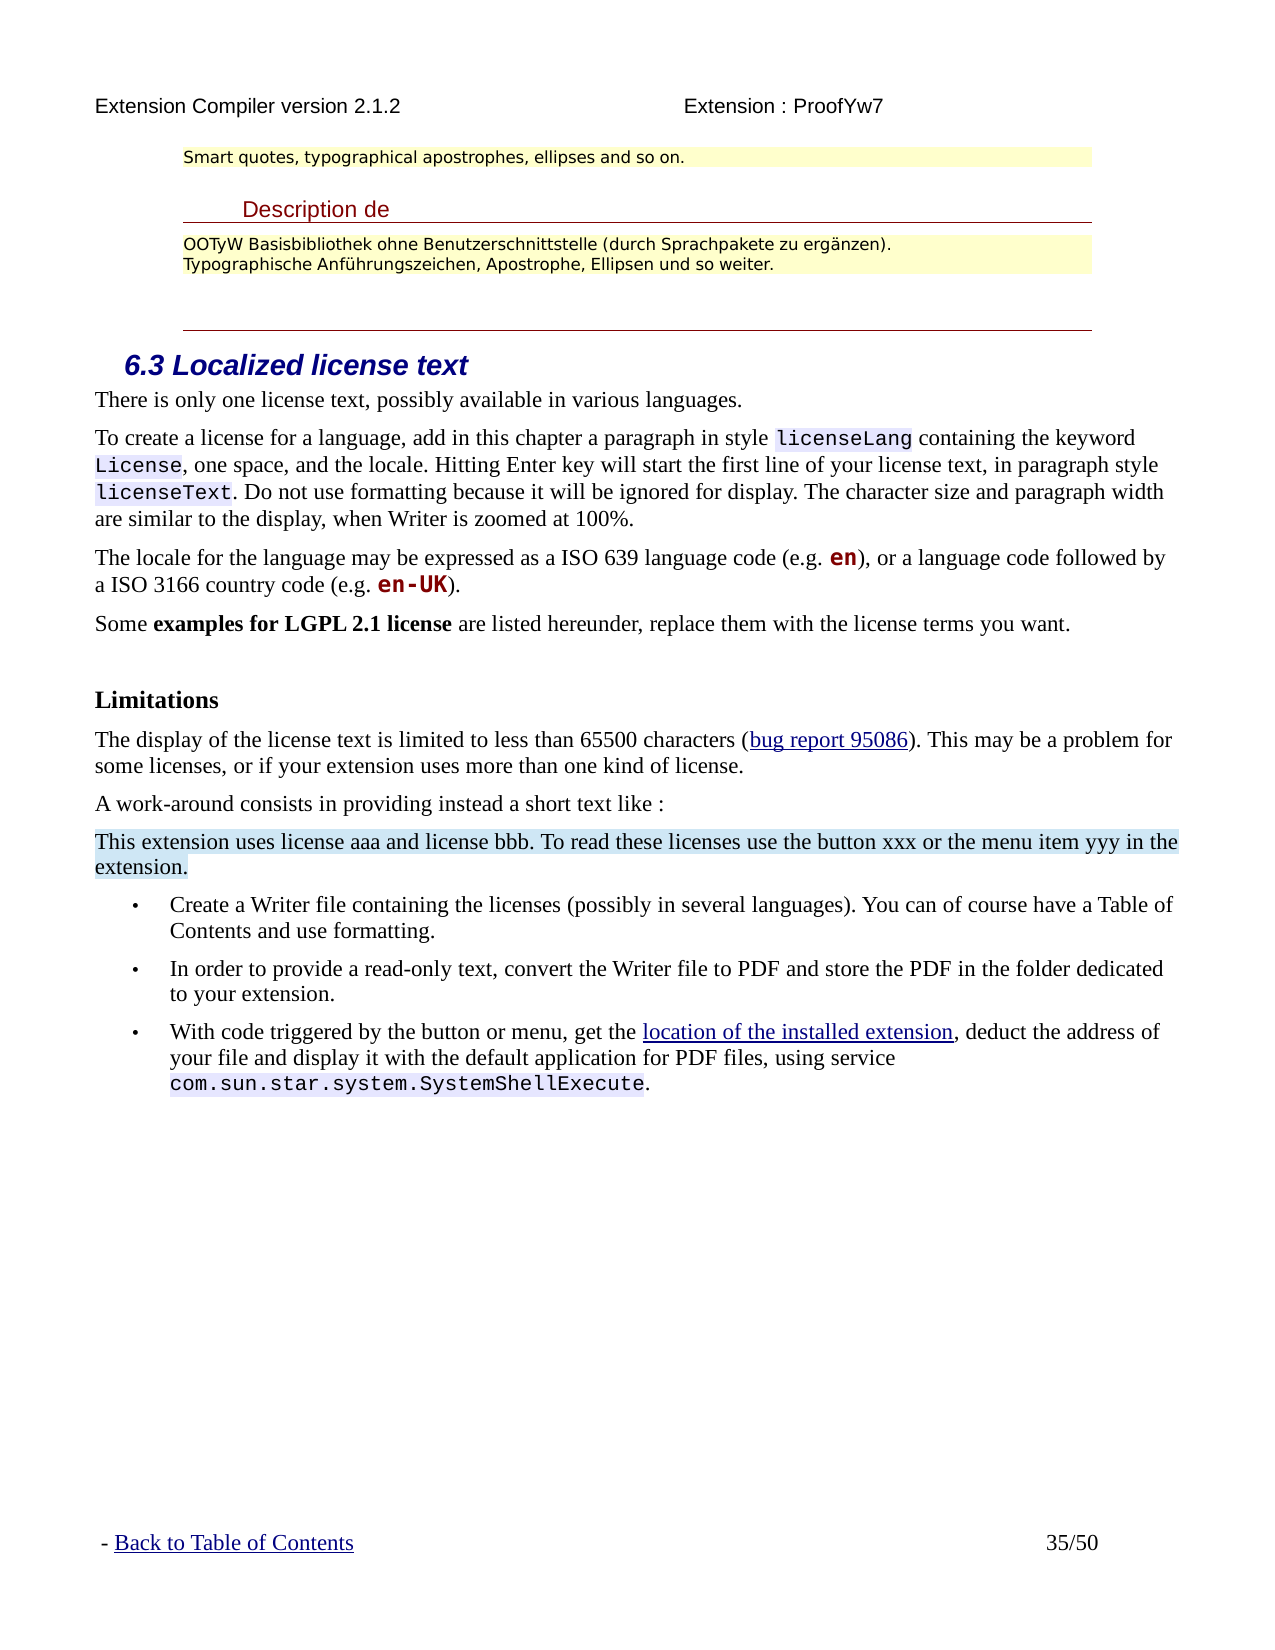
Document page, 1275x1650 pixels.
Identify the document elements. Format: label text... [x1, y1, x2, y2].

text Description de [183, 196, 1092, 222]
text The locale for the language may be expressed as a ISO 639 language code (e.g. en), or a language code followed by a ISO 3166 country code (e.g. en-UK). [94, 544, 1181, 598]
text The display of the license text is limited to less than 65500 characters (bug report 95086). This may be a problem for some licenses, or if your extension uses more than one kind of license. [94, 727, 1181, 778]
text OOTyW Basisbibliothek ohne Benutzerschnittstelle (durch Sprachpakete zu ergänzen). [183, 235, 1092, 255]
text Typographische Anführungszeichen, Apostrophe, Ellipsen und so weiter. [183, 255, 1092, 274]
text There is only one license text, possibly available in various languages. [94, 387, 1181, 412]
text Smart quotes, typographical apostrophes, ellipses and so on. [183, 147, 1092, 167]
text To create a license for a language, add in this chapter a paragraph in style licenseLang containing the keyword License, one space, and the locale. Hitting Enter key will start the first line of your license text, in paragraph style licenseText. Do not use formatting because it will be ignored for display. The character size and paragraph width are similar to the display, when Writer is zoomed at 100%. [94, 425, 1181, 531]
text This extension uses license aaa and license bbb. To read these licenses use the button xxx or the menu item yyy in the extension. [94, 828, 1181, 879]
subtitle Localized license text [124, 348, 1181, 381]
text Limitations [94, 686, 1181, 714]
list Create a Writer file containing the licenses (possibly in several languages). You can of course have a Table of Contents and use formatting. [132, 892, 1181, 943]
text A work-around consists in providing instead a short text like : [94, 791, 1181, 816]
list With code triggered by the button or menu, get the location of the installed extension, deduct the address of your file and display it with the default application for PDF files, using service com.sun.star.system.SystemShellExecute. [132, 1019, 1181, 1097]
text Some examples for LGPL 2.1 license are listed hereunder, replace them with the license terms you want. [94, 610, 1181, 636]
list In order to provide a read-only text, convert the Writer file to PDF and store the PDF in the folder dedicated to your extension. [132, 956, 1181, 1007]
